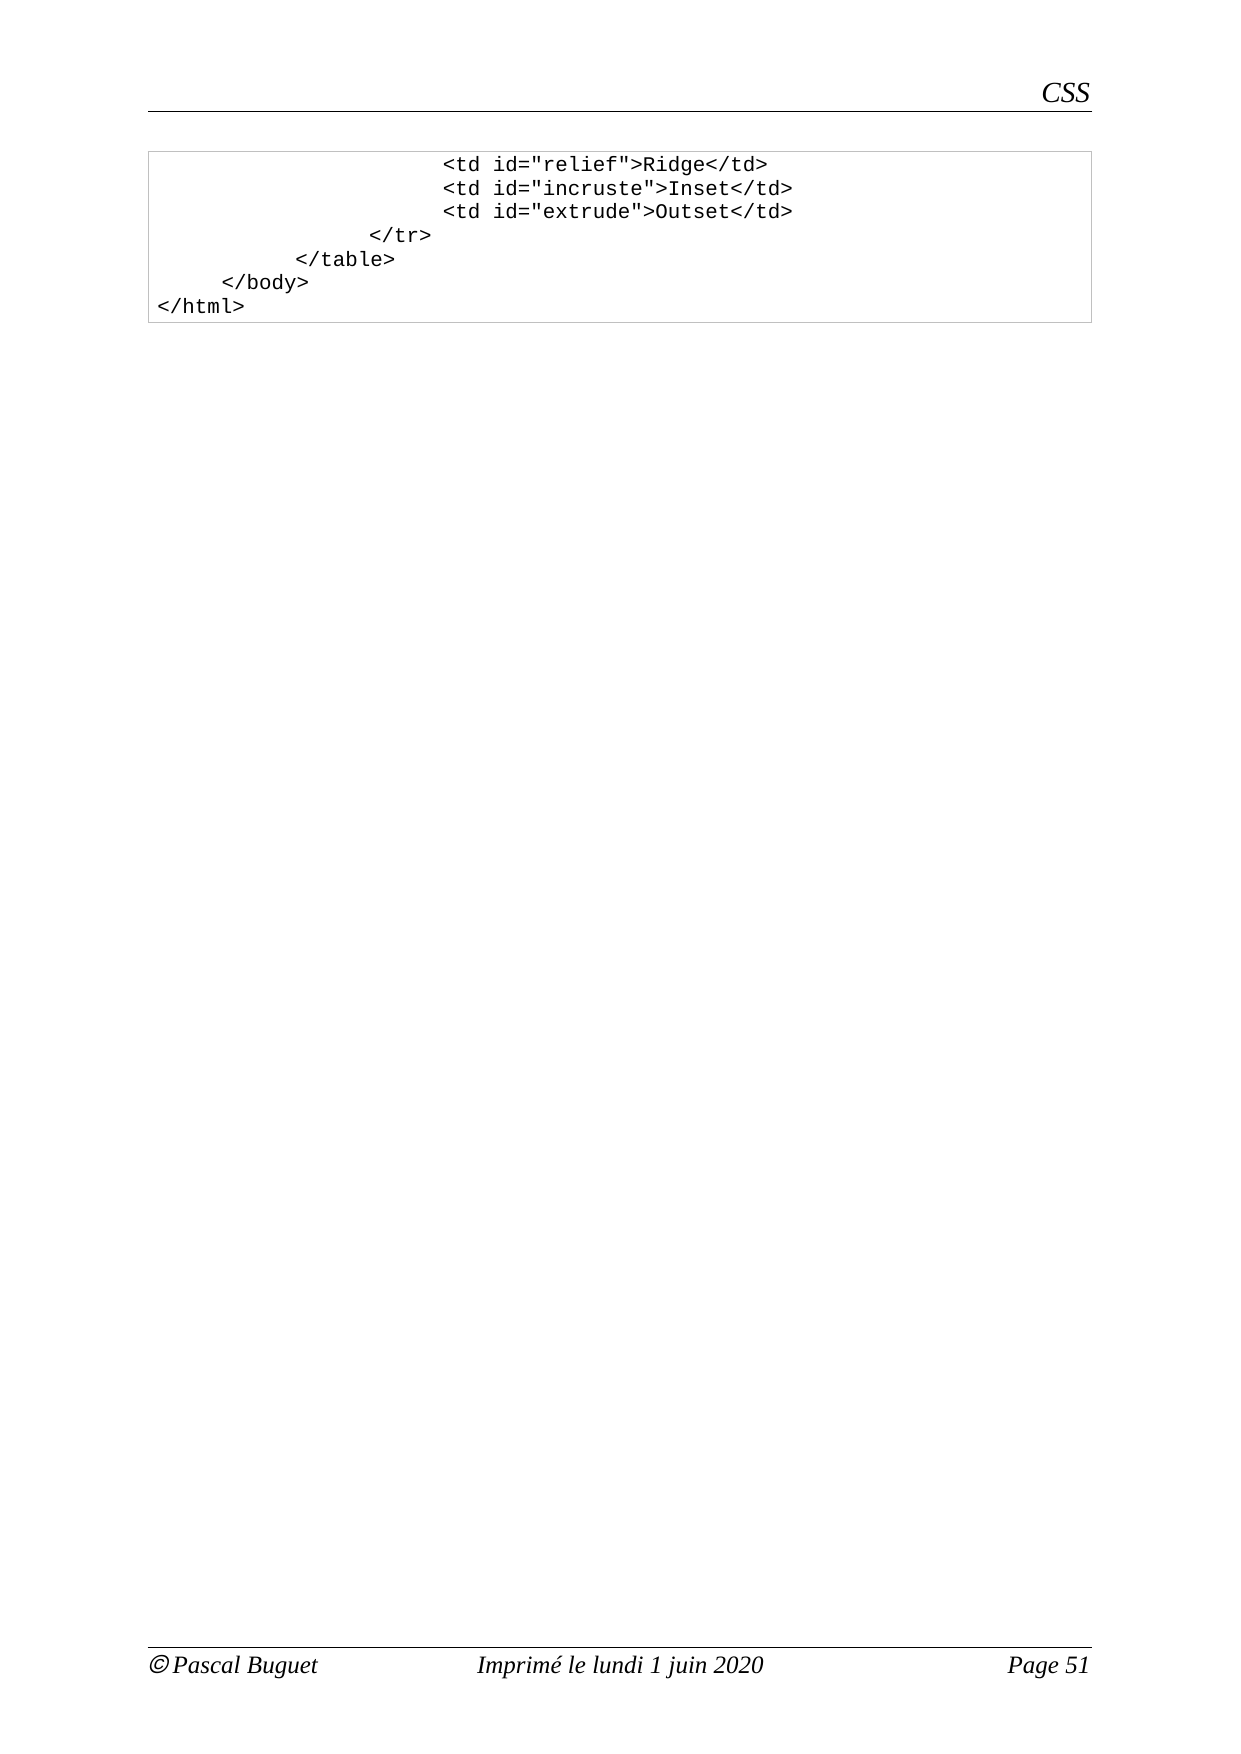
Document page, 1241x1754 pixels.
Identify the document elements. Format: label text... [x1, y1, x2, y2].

text <td id="incruste">Inset</td> [149, 174, 1091, 198]
text <td id="extrude">Outset</td> [149, 198, 1091, 222]
text </table> [149, 245, 1091, 269]
text </body> [149, 269, 1091, 293]
text <td id="relief">Ridge</td> [149, 152, 1091, 174]
text </html> [149, 293, 1091, 322]
text </tr> [149, 222, 1091, 245]
